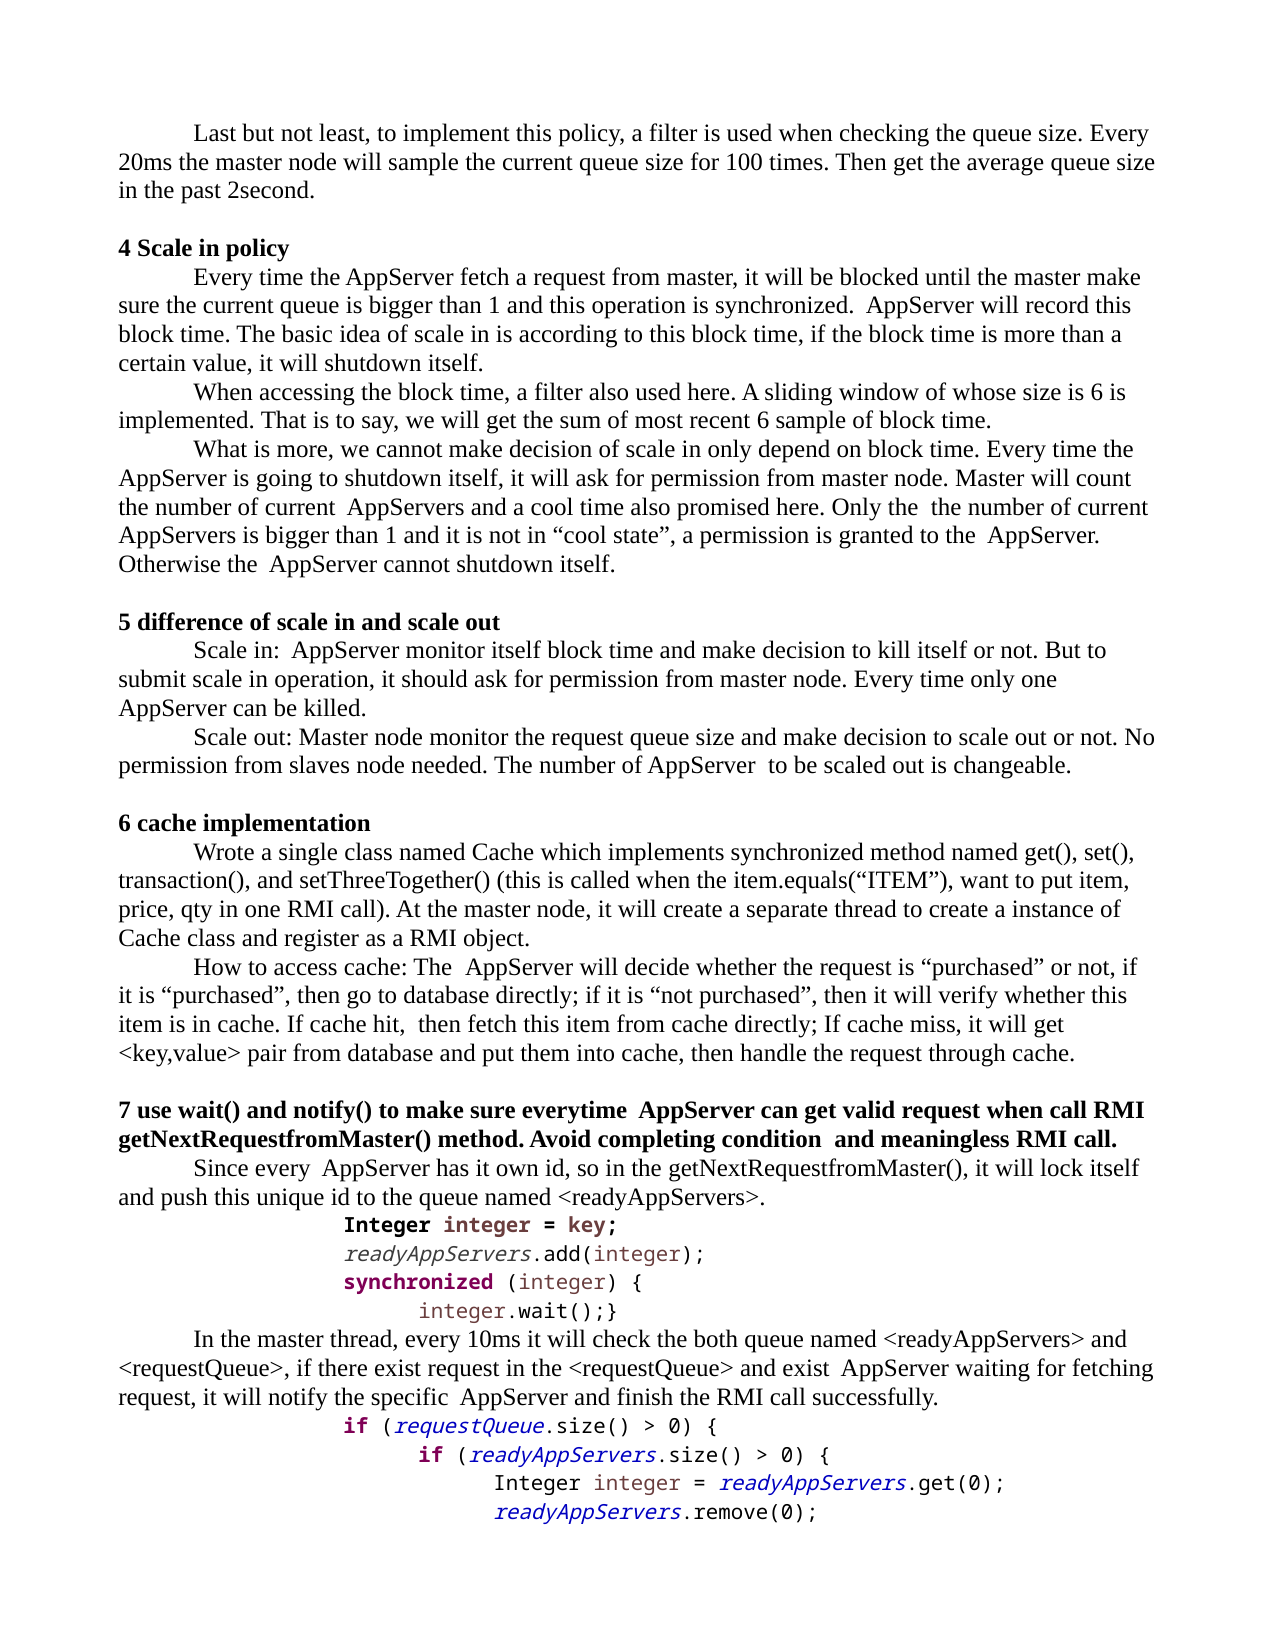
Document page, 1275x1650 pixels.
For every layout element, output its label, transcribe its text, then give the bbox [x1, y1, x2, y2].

text How to access cache: The AppServer will decide whether the request is “purchased” or not, if it is “purchased”, then go to database directly; if it is “not purchased”, then it will verify whether this item is in cache. If cache hit, then fetch this item from cache directly; If cache miss, it will get <key,value> pair from database and put them into cache, then handle the request through cache. [118, 952, 1157, 1067]
text Since every AppServer has it own id, so in the getNextRequestfromMaster(), it will lock itself and push this unique id to the queue named <readyAppServers>. [118, 1153, 1157, 1211]
text Wrote a single class named Cache which implements synchronized method named get(), set(), transaction(), and setThreeTogether() (this is called when the item.equals(“ITEM”), want to put item, price, qty in one RMI call). At the master node, it will create a separate thread to create a instance of Cache class and register as a RMI object. [118, 837, 1157, 952]
text Integer integer = readyAppServers.get(0); [118, 1468, 1157, 1497]
text What is more, we cannot make decision of scale in only depend on block time. Every time the AppServer is going to shutdown itself, it will ask for permission from master node. Master will count the number of current AppServers and a cool time also promised here. Only the the number of current AppServers is bigger than 1 and it is not in “cool state”, a permission is granted to the AppServer. Otherwise the AppServer cannot shutdown itself. [118, 434, 1157, 578]
text readyAppServers.add(integer); [118, 1239, 1157, 1267]
text Last but not least, to implement this policy, a filter is used when checking the queue size. Every 20ms the master node will sample the current queue size for 100 times. Then get the average queue size in the past 2second. [118, 118, 1157, 204]
text 4 Scale in policy [118, 233, 1157, 262]
text if (readyAppServers.size() > 0) { [118, 1440, 1157, 1468]
text readyAppServers.remove(0); [118, 1497, 1157, 1525]
text Integer integer = key; [118, 1211, 1157, 1239]
text 6 cache implementation [118, 808, 1157, 837]
text 5 difference of scale in and scale out [118, 607, 1157, 636]
text Every time the AppServer fetch a request from master, it will be blocked until the master make sure the current queue is bigger than 1 and this operation is synchronized. AppServer will record this block time. The basic idea of scale in is according to this block time, if the block time is more than a certain value, it will shutdown itself. [118, 262, 1157, 377]
text In the master thread, every 10ms it will check the both queue named <readyAppServers> and <requestQueue>, if there exist request in the <requestQueue> and exist AppServer waiting for fetching request, it will notify the specific AppServer and finish the RMI call successfully. [118, 1324, 1157, 1411]
text synchronized (integer) { [118, 1267, 1157, 1296]
text if (requestQueue.size() > 0) { [118, 1411, 1157, 1440]
text When accessing the block time, a filter also used here. A sliding window of whose size is 6 is implemented. That is to say, we will get the sum of most recent 6 sample of block time. [118, 377, 1157, 434]
text Scale in: AppServer monitor itself block time and make decision to kill itself or not. But to submit scale in operation, it should ask for permission from master node. Every time only one AppServer can be killed. [118, 636, 1157, 722]
text integer.wait();} [118, 1296, 1157, 1324]
text 7 use wait() and notify() to make sure everytime AppServer can get valid request when call RMI getNextRequestfromMaster() method. Avoid completing condition and meaningless RMI call. [118, 1096, 1157, 1153]
text Scale out: Master node monitor the request queue size and make decision to scale out or not. No permission from slaves node needed. The number of AppServer to be scaled out is changeable. [118, 722, 1157, 779]
